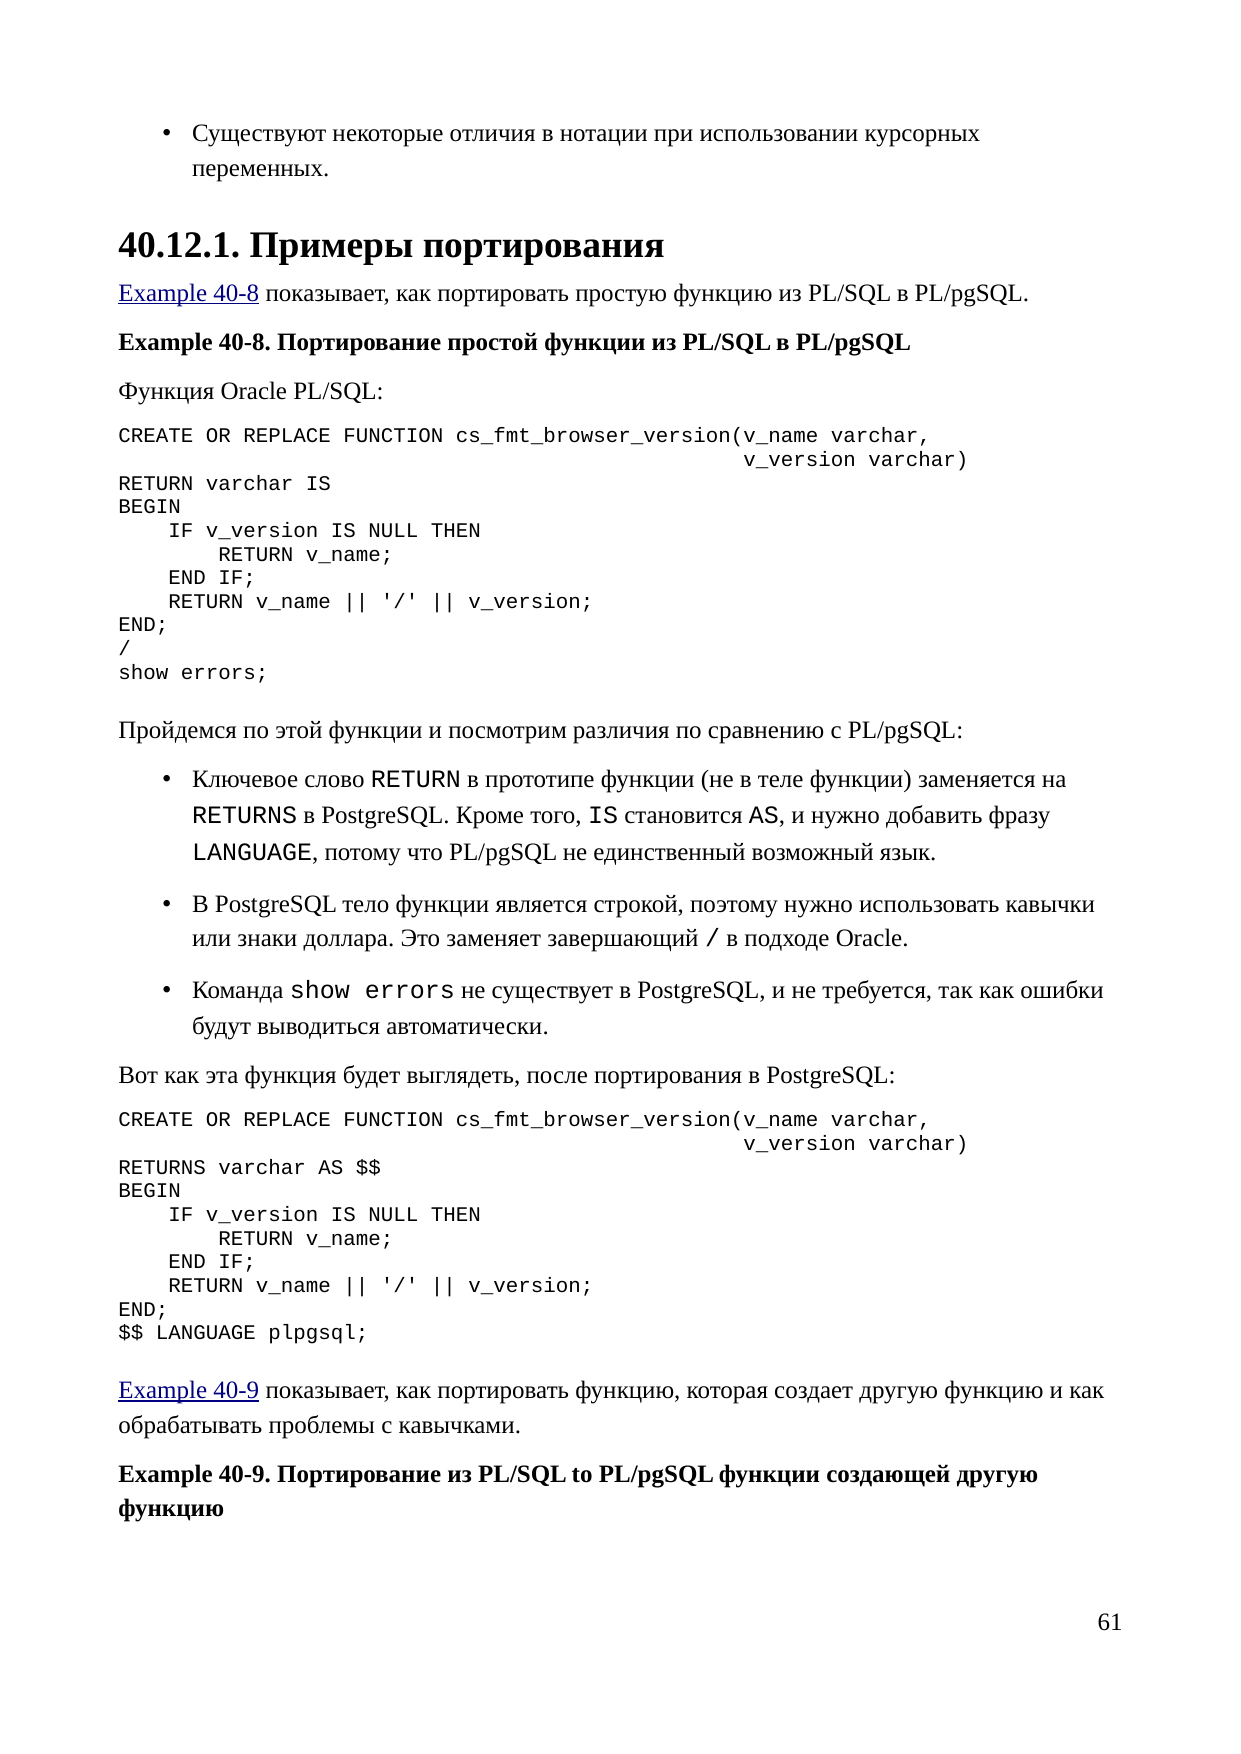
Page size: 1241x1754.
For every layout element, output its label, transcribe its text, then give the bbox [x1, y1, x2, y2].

text RETURN v_name; [118, 1228, 1122, 1251]
text $$ LANGUAGE plpgsql; [118, 1322, 1122, 1346]
text Пройдемся по этой функции и посмотрим различия по сравнению с PL/pgSQL: [118, 715, 1122, 744]
list Команда show errors не существует в PostgreSQL, и не требуется, так как ошибки будут выводиться автоматически. [162, 975, 1122, 1040]
text CREATE OR REPLACE FUNCTION cs_fmt_browser_version(v_name varchar, [118, 425, 1122, 449]
text END IF; [118, 567, 1122, 591]
text Example 40-9 показывает, как портировать функцию, которая создает другую функцию и как обрабатывать проблемы с кавычками. [118, 1375, 1122, 1438]
text Example 40-9. Портирование из PL/SQL to PL/pgSQL функции создающей другую функцию [118, 1459, 1122, 1522]
text Функция Oracle PL/SQL: [118, 376, 1122, 405]
list В PostgreSQL тело функции является строкой, поэтому нужно использовать кавычки или знаки доллара. Это заменяет завершающий / в подходе Oracle. [162, 889, 1122, 954]
text RETURN v_name || '/' || v_version; [118, 1275, 1122, 1298]
text / [118, 638, 1122, 662]
text CREATE OR REPLACE FUNCTION cs_fmt_browser_version(v_name varchar, [118, 1109, 1122, 1133]
text RETURN varchar IS [118, 473, 1122, 496]
subtitle 40.12.1. Примеры портирования [118, 222, 1122, 266]
text Example 40-8 показывает, как портировать простую функцию из PL/SQL в PL/pgSQL. [118, 278, 1122, 307]
text RETURN v_name || '/' || v_version; [118, 591, 1122, 614]
text RETURN v_name; [118, 543, 1122, 567]
list Ключевое слово RETURN в прототипе функции (не в теле функции) заменяется на RETURNS в PostgreSQL. Кроме того, IS становится AS, и нужно добавить фразу LANGUAGE, потому что PL/pgSQL не единственный возможный язык. [162, 764, 1122, 868]
text IF v_version IS NULL THEN [118, 520, 1122, 543]
text RETURNS varchar AS $$ [118, 1157, 1122, 1180]
text END IF; [118, 1251, 1122, 1275]
list Существуют некоторые отличия в нотации при использовании курсорных переменных. [162, 118, 1122, 181]
text v_version varchar) [118, 1133, 1122, 1157]
text Example 40-8. Портирование простой функции из PL/SQL в PL/pgSQL [118, 327, 1122, 356]
text BEGIN [118, 496, 1122, 520]
text v_version varchar) [118, 449, 1122, 473]
text BEGIN [118, 1180, 1122, 1204]
text END; [118, 614, 1122, 638]
text show errors; [118, 662, 1122, 685]
text IF v_version IS NULL THEN [118, 1204, 1122, 1228]
text END; [118, 1298, 1122, 1322]
text Вот как эта функция будет выглядеть, после портирования в PostgreSQL: [118, 1060, 1122, 1089]
